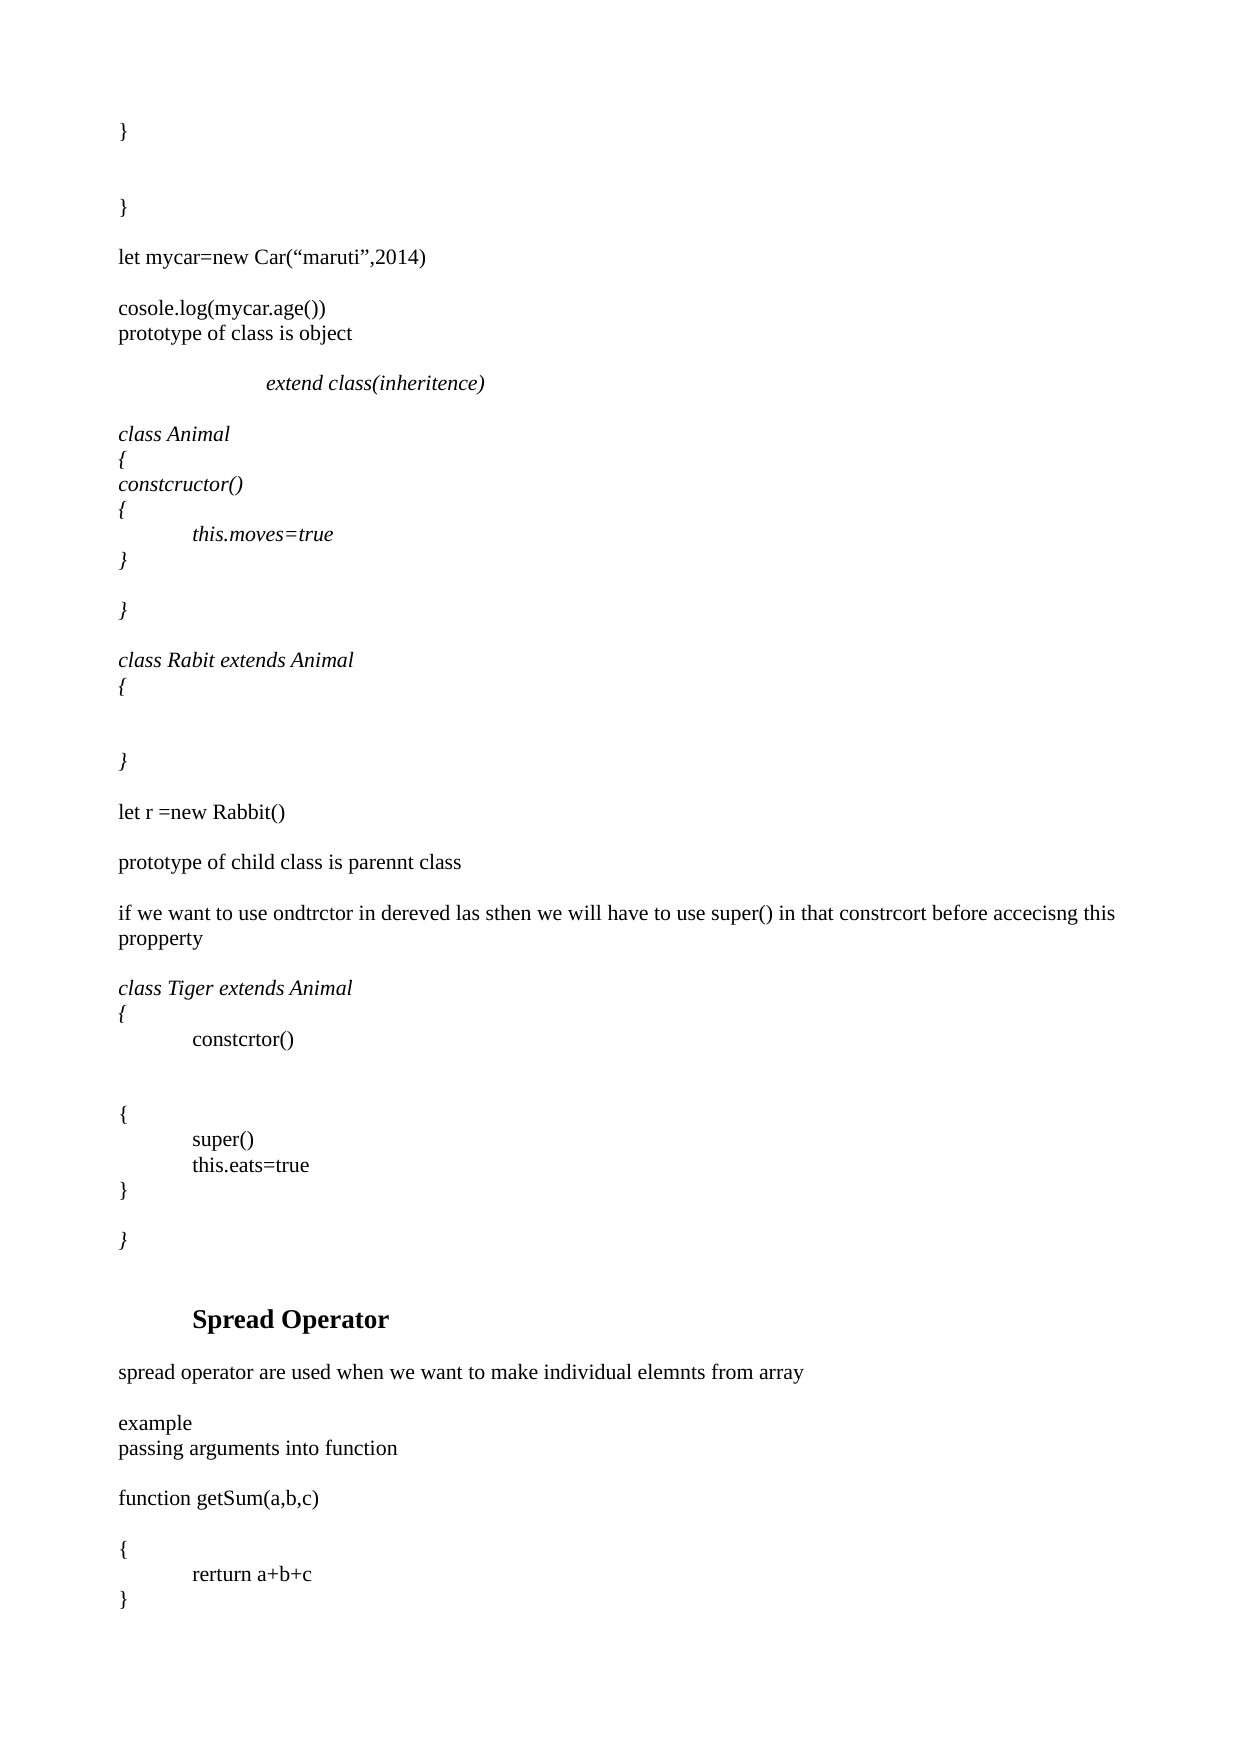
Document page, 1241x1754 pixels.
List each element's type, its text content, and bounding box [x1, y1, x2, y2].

text } [118, 597, 1122, 622]
text example [118, 1410, 1122, 1435]
text } [118, 1227, 1122, 1252]
text { constcructor() [118, 446, 1122, 496]
text { [118, 673, 1122, 723]
text } [118, 194, 1122, 219]
text spread operator are used when we want to make individual elemnts from array [118, 1359, 1122, 1384]
text let r =new Rabbit() [118, 799, 1122, 824]
text class Rabit extends Animal [118, 647, 1122, 673]
text if we want to use ondtrctor in dereved las sthen we will have to use super() in that constrcort before accecisng this propperty [118, 899, 1122, 950]
text this.eats=true [118, 1152, 1122, 1177]
text extend class(inheritence) [118, 370, 1122, 395]
text { constcrtor() [118, 1000, 1122, 1051]
text Spread Operator [118, 1303, 1122, 1334]
text { super() [118, 1101, 1122, 1152]
text prototype of child class is parennt class [118, 849, 1122, 874]
text } [118, 1177, 1122, 1202]
text } [118, 547, 1122, 572]
text } [118, 748, 1122, 773]
text } [118, 1586, 1122, 1611]
text let mycar=new Car(“maruti”,2014) [118, 244, 1122, 269]
text prototype of class is object [118, 320, 1122, 345]
text class Animal [118, 421, 1122, 446]
text passing arguments into function [118, 1435, 1122, 1460]
text cosole.log(mycar.age()) [118, 294, 1122, 320]
text class Tiger extends Animal [118, 975, 1122, 1000]
text function getSum(a,b,c) [118, 1485, 1122, 1511]
text } [118, 118, 1122, 143]
text { rerturn a+b+c [118, 1536, 1122, 1586]
text { this.moves=true [118, 496, 1122, 547]
